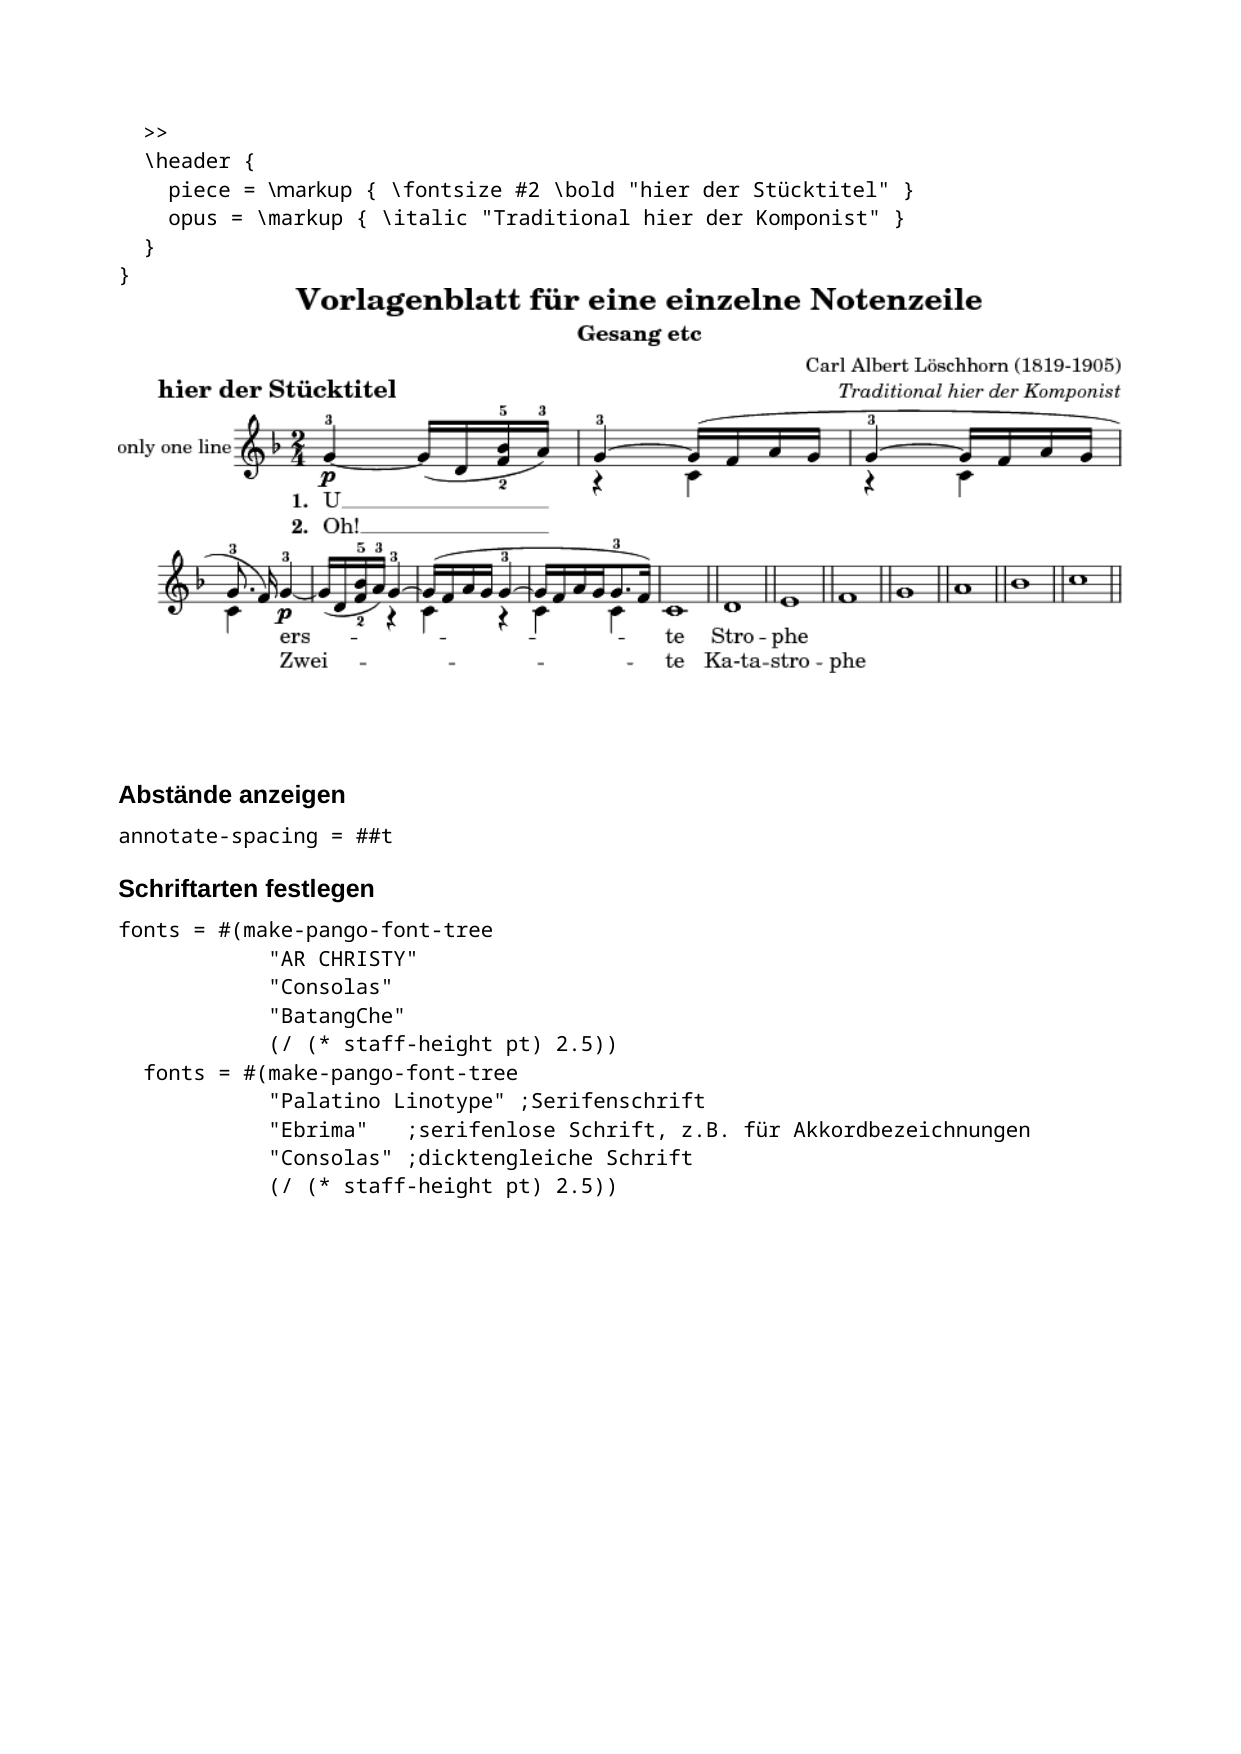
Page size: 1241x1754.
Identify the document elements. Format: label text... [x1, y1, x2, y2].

picture [118, 288, 1122, 673]
text annotate-spacing = ##t [118, 821, 1122, 849]
text } [118, 232, 1122, 260]
text fonts = #(make-pango-font-tree [118, 1058, 1122, 1086]
text (/ (* staff-height pt) 2.5)) [118, 1029, 1122, 1058]
text opus = \markup { \italic "Traditional hier der Komponist" } [118, 203, 1122, 232]
text (/ (* staff-height pt) 2.5)) [118, 1172, 1122, 1200]
text "Consolas" [118, 972, 1122, 1001]
text \header { [118, 147, 1122, 175]
text >> [118, 118, 1122, 147]
text "BatangChe" [118, 1001, 1122, 1029]
text "Consolas" ;dicktengleiche Schrift [118, 1143, 1122, 1172]
text "AR CHRISTY" [118, 944, 1122, 972]
subtitle Schriftarten festlegen [118, 874, 1122, 903]
text fonts = #(make-pango-font-tree [118, 916, 1122, 944]
text "Palatino Linotype" ;Serifenschrift [118, 1086, 1122, 1115]
text "Ebrima" ;serifenlose Schrift, z.B. für Akkordbezeichnungen [118, 1115, 1122, 1143]
subtitle Abstände anzeigen [118, 780, 1122, 808]
text piece = \markup { \fontsize #2 \bold "hier der Stücktitel" } [118, 175, 1122, 203]
text } [118, 260, 1122, 288]
